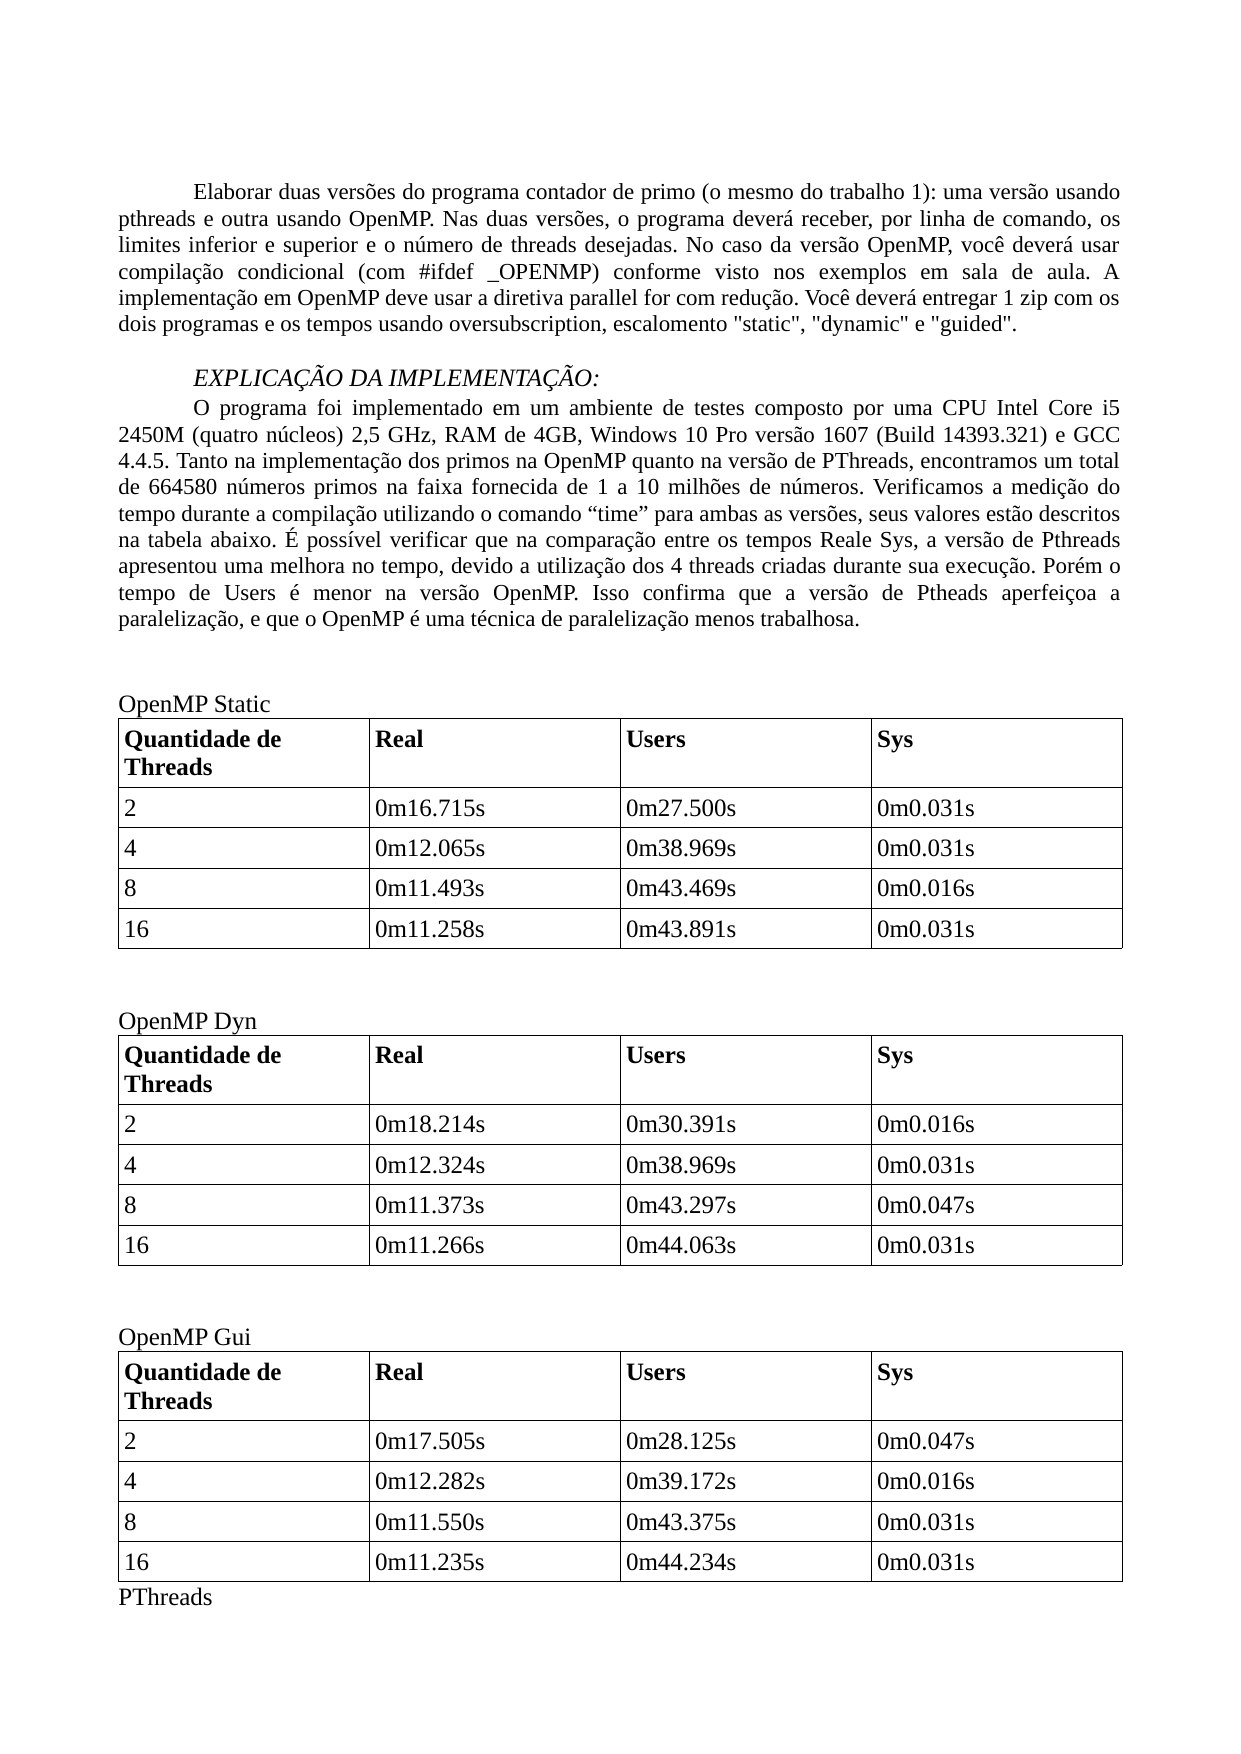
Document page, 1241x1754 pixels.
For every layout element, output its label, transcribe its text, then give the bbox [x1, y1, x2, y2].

table_cell 0m28.125s [621, 1421, 871, 1461]
table_cell 0m17.505s [370, 1421, 620, 1461]
table_cell 4 [119, 1145, 369, 1184]
table_cell 2 [119, 1421, 369, 1461]
table_cell 0m11.266s [370, 1226, 620, 1265]
table_header Quantidade de Threads [119, 1352, 369, 1420]
table_cell 0m38.969s [621, 828, 871, 867]
table_cell 0m30.391s [621, 1105, 871, 1144]
table_cell 0m0.047s [872, 1421, 1122, 1461]
table_cell 0m44.063s [621, 1226, 871, 1265]
text Elaborar duas versões do programa contador de primo (o mesmo do trabalho 1): uma versão usando pthreads e outra usando OpenMP. Nas duas versões, o programa deverá receber, por linha de comando, os limites inferior e superior e o número de threads desejadas. No caso da versão OpenMP, você deverá usar compilação condicional (com #ifdef _OPENMP) conforme visto nos exemplos em sala de aula. A implementação em OpenMP deve usar a diretiva parallel for com redução. Você deverá entregar 1 zip com os dois programas e os tempos usando oversubscription, escalomento "static", "dynamic" e "guided". [118, 176, 1122, 337]
table_header Users [621, 719, 871, 787]
table_cell 0m12.065s [370, 828, 620, 867]
table_cell 0m0.031s [872, 828, 1122, 867]
table_cell 0m12.282s [370, 1462, 620, 1501]
table_cell 0m11.235s [370, 1542, 620, 1581]
table_cell 0m11.258s [370, 909, 620, 948]
table_cell 0m0.047s [872, 1185, 1122, 1224]
text PThreads [118, 1582, 1122, 1610]
table_header Users [621, 1036, 871, 1103]
table_cell 16 [119, 1542, 369, 1581]
table_cell 0m43.891s [621, 909, 871, 948]
table_cell 8 [119, 869, 369, 908]
table_cell 0m0.031s [872, 1502, 1122, 1541]
table_cell 0m0.031s [872, 1226, 1122, 1265]
table_cell 0m43.375s [621, 1502, 871, 1541]
text O programa foi implementado em um ambiente de testes composto por uma CPU Intel Core i5 2450M (quatro núcleos) 2,5 GHz, RAM de 4GB, Windows 10 Pro versão 1607 (Build 14393.321) e GCC 4.4.5. Tanto na implementação dos primos na OpenMP quanto na versão de PThreads, encontramos um total de 664580 números primos na faixa fornecida de 1 a 10 milhões de números. Verificamos a medição do tempo durante a compilação utilizando o comando “time” para ambas as versões, seus valores estão descritos na tabela abaixo. É possível verificar que na comparação entre os tempos Reale Sys, a versão de Pthreads apresentou uma melhora no tempo, devido a utilização dos 4 threads criadas durante sua execução. Porém o tempo de Users é menor na versão OpenMP. Isso confirma que a versão de Ptheads aperfeiçoa a paralelização, e que o OpenMP é uma técnica de paralelização menos trabalhosa. [118, 392, 1122, 632]
table_header Sys [872, 1352, 1122, 1420]
table_cell 0m0.031s [872, 1542, 1122, 1581]
table_cell 0m44.234s [621, 1542, 871, 1581]
table_cell 0m0.031s [872, 909, 1122, 948]
table_cell 0m39.172s [621, 1462, 871, 1501]
table_cell 4 [119, 828, 369, 867]
table_header Real [370, 1352, 620, 1420]
table_cell 0m12.324s [370, 1145, 620, 1184]
table_cell 0m11.493s [370, 869, 620, 908]
table_cell 0m11.550s [370, 1502, 620, 1541]
table_cell 0m0.031s [872, 1145, 1122, 1184]
table_cell 2 [119, 788, 369, 827]
table_header Real [370, 719, 620, 787]
table_header Quantidade de Threads [119, 1036, 369, 1103]
table_cell 4 [119, 1462, 369, 1501]
table_cell 0m27.500s [621, 788, 871, 827]
text OpenMP Dyn [118, 1006, 1122, 1034]
text EXPLICAÇÃO DA IMPLEMENTAÇÃO: [118, 363, 1122, 392]
table_header Sys [872, 719, 1122, 787]
table_cell 16 [119, 1226, 369, 1265]
table_cell 0m43.469s [621, 869, 871, 908]
table_header Real [370, 1036, 620, 1103]
table_cell 2 [119, 1105, 369, 1144]
table_header Users [621, 1352, 871, 1420]
table_header Sys [872, 1036, 1122, 1103]
table_cell 0m11.373s [370, 1185, 620, 1224]
table_cell 0m0.016s [872, 1462, 1122, 1501]
table_cell 0m38.969s [621, 1145, 871, 1184]
text OpenMP Gui [118, 1322, 1122, 1351]
table_cell 0m16.715s [370, 788, 620, 827]
table_cell 0m18.214s [370, 1105, 620, 1144]
table_cell 0m0.016s [872, 1105, 1122, 1144]
table_cell 0m0.031s [872, 788, 1122, 827]
table_cell 8 [119, 1185, 369, 1224]
table_cell 16 [119, 909, 369, 948]
text OpenMP Static [118, 689, 1122, 718]
table_cell 8 [119, 1502, 369, 1541]
table_header Quantidade de Threads [119, 719, 369, 787]
table_cell 0m43.297s [621, 1185, 871, 1224]
table_cell 0m0.016s [872, 869, 1122, 908]
